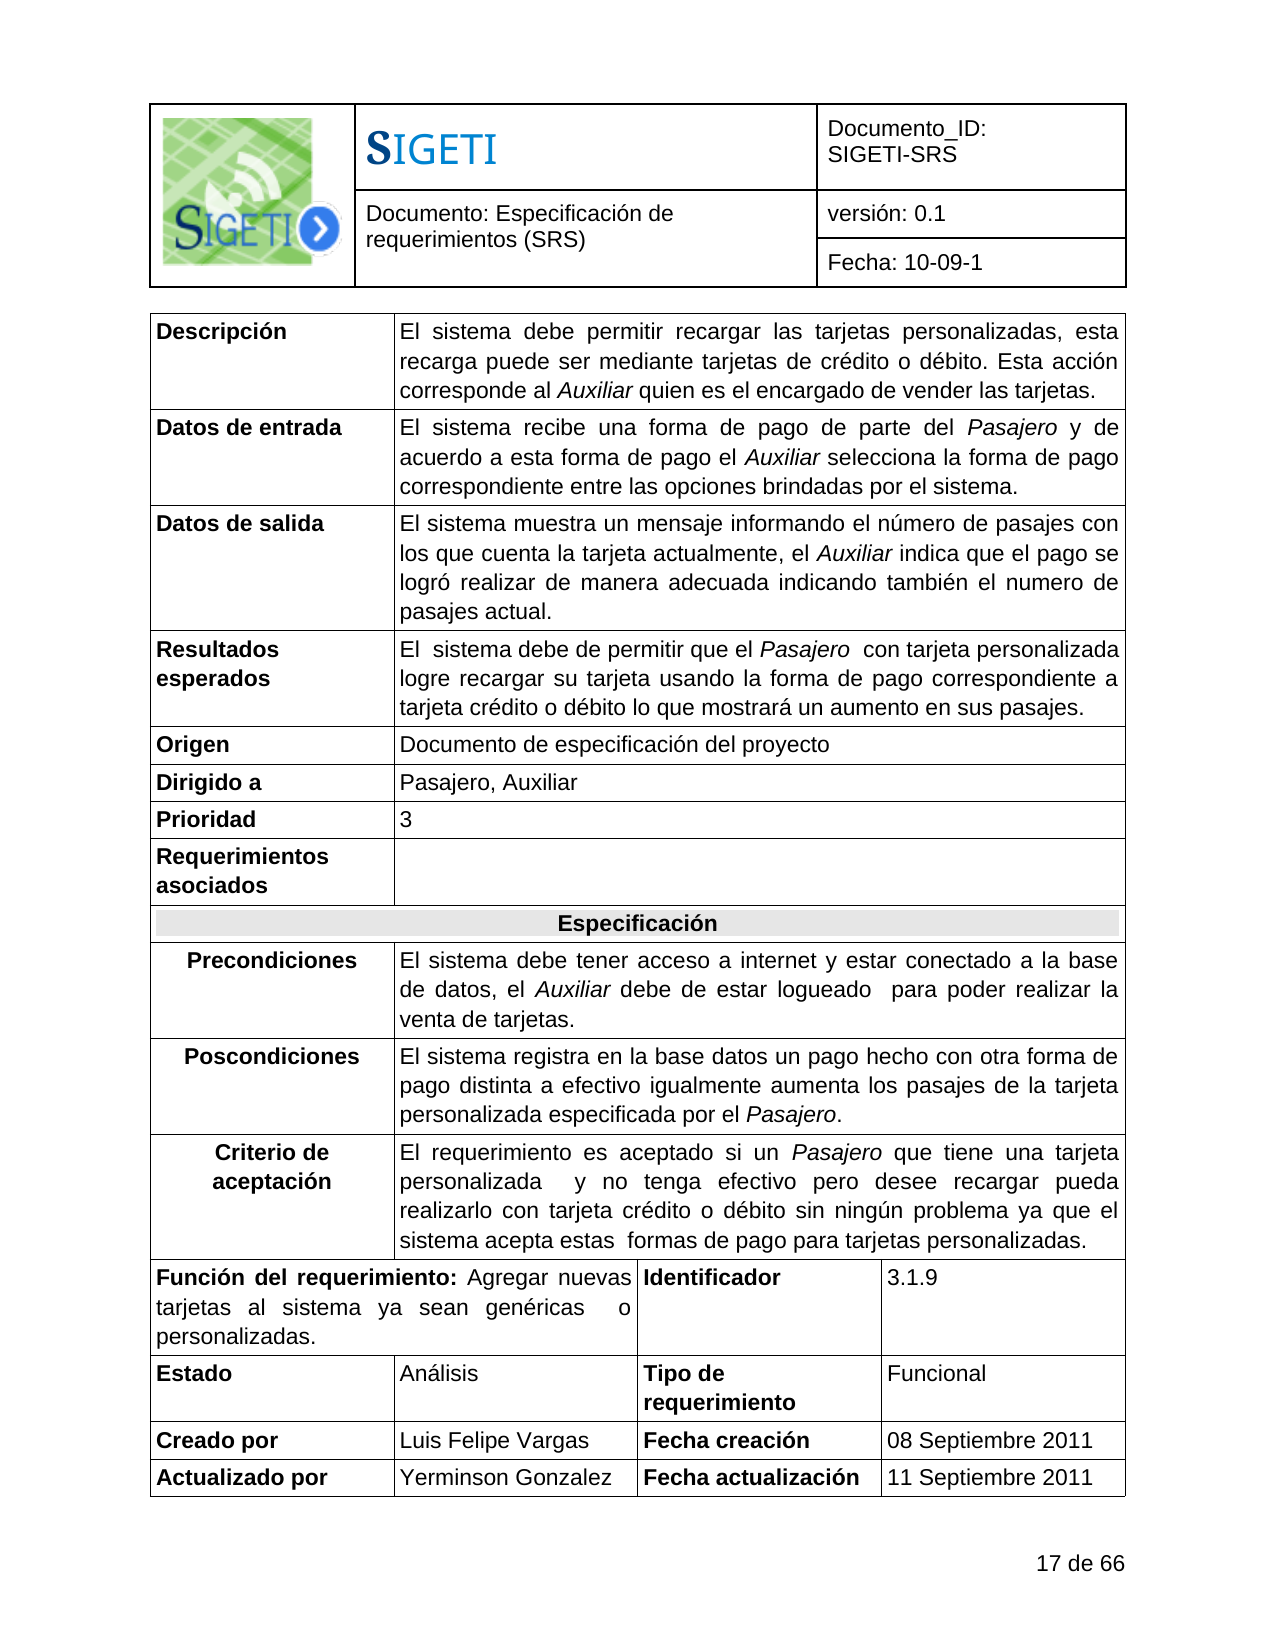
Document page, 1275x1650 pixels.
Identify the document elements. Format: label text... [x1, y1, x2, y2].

picture [162, 118, 343, 266]
table_cell Descripción [151, 314, 394, 409]
table_cell 11 Septiembre 2011 [882, 1460, 1125, 1496]
table_cell 08 Septiembre 2011 [882, 1422, 1125, 1459]
table_cell El sistema debe tener acceso a internet y estar conectado a la base de datos, el Auxiliar debe de estar logueado para poder realizar la venta de tarjetas. [395, 943, 1125, 1038]
table_cell Fecha actualización [638, 1460, 881, 1496]
table_cell Especificación [151, 906, 1125, 942]
table_cell Dirigido a [151, 765, 394, 801]
table_cell Fecha creación [638, 1422, 881, 1459]
table_cell Datos de salida [151, 506, 394, 630]
table_cell El sistema debe de permitir que el Pasajero con tarjeta personalizada logre recargar su tarjeta usando la forma de pago correspondiente a tarjeta crédito o débito lo que mostrará un aumento en sus pasajes. [395, 631, 1125, 726]
table_cell Creado por [151, 1422, 394, 1459]
table_header 3.1.9 [882, 1260, 1125, 1355]
table_cell Análisis [395, 1356, 637, 1421]
table_cell Luis Felipe Vargas [395, 1422, 637, 1459]
table_cell Tipo de requerimiento [638, 1356, 881, 1421]
table_cell Prioridad [151, 802, 394, 838]
table_header Identificador [638, 1260, 881, 1355]
table_cell Requerimientos asociados [151, 839, 394, 904]
table_cell Funcional [882, 1356, 1125, 1421]
table_cell El sistema recibe una forma de pago de parte del Pasajero y de acuerdo a esta forma de pago el Auxiliar selecciona la forma de pago correspondiente entre las opciones brindadas por el sistema. [395, 410, 1125, 505]
table_cell El sistema registra en la base datos un pago hecho con otra forma de pago distinta a efectivo igualmente aumenta los pasajes de la tarjeta personalizada especificada por el Pasajero. [395, 1039, 1125, 1133]
table_cell Yerminson Gonzalez [395, 1460, 637, 1496]
table_cell Pasajero, Auxiliar [395, 765, 1125, 801]
table_cell Actualizado por [151, 1460, 394, 1496]
table_cell Resultados esperados [151, 631, 394, 726]
table_cell Precondiciones [151, 943, 394, 1038]
table_cell El sistema muestra un mensaje informando el número de pasajes con los que cuenta la tarjeta actualmente, el Auxiliar indica que el pago se logró realizar de manera adecuada indicando también el numero de pasajes actual. [395, 506, 1125, 630]
table_cell 3 [395, 802, 1125, 838]
table_cell Datos de entrada [151, 410, 394, 505]
table_cell Origen [151, 727, 394, 763]
table_header Función del requerimiento: Agregar nuevas tarjetas al sistema ya sean genéricas o personalizadas. [151, 1260, 637, 1355]
table_cell Documento de especificación del proyecto [395, 727, 1125, 763]
table_cell Poscondiciones [151, 1039, 394, 1133]
table_cell [395, 839, 1125, 904]
table_cell El requerimiento es aceptado si un Pasajero que tiene una tarjeta personalizada y no tenga efectivo pero desee recargar pueda realizarlo con tarjeta crédito o débito sin ningún problema ya que el sistema acepta estas formas de pago para tarjetas personalizadas. [395, 1135, 1125, 1259]
table_cell Criterio de aceptación [151, 1135, 394, 1259]
table_cell El sistema debe permitir recargar las tarjetas personalizadas, esta recarga puede ser mediante tarjetas de crédito o débito. Esta acción corresponde al Auxiliar quien es el encargado de vender las tarjetas. [395, 314, 1125, 409]
table_cell Estado [151, 1356, 394, 1421]
